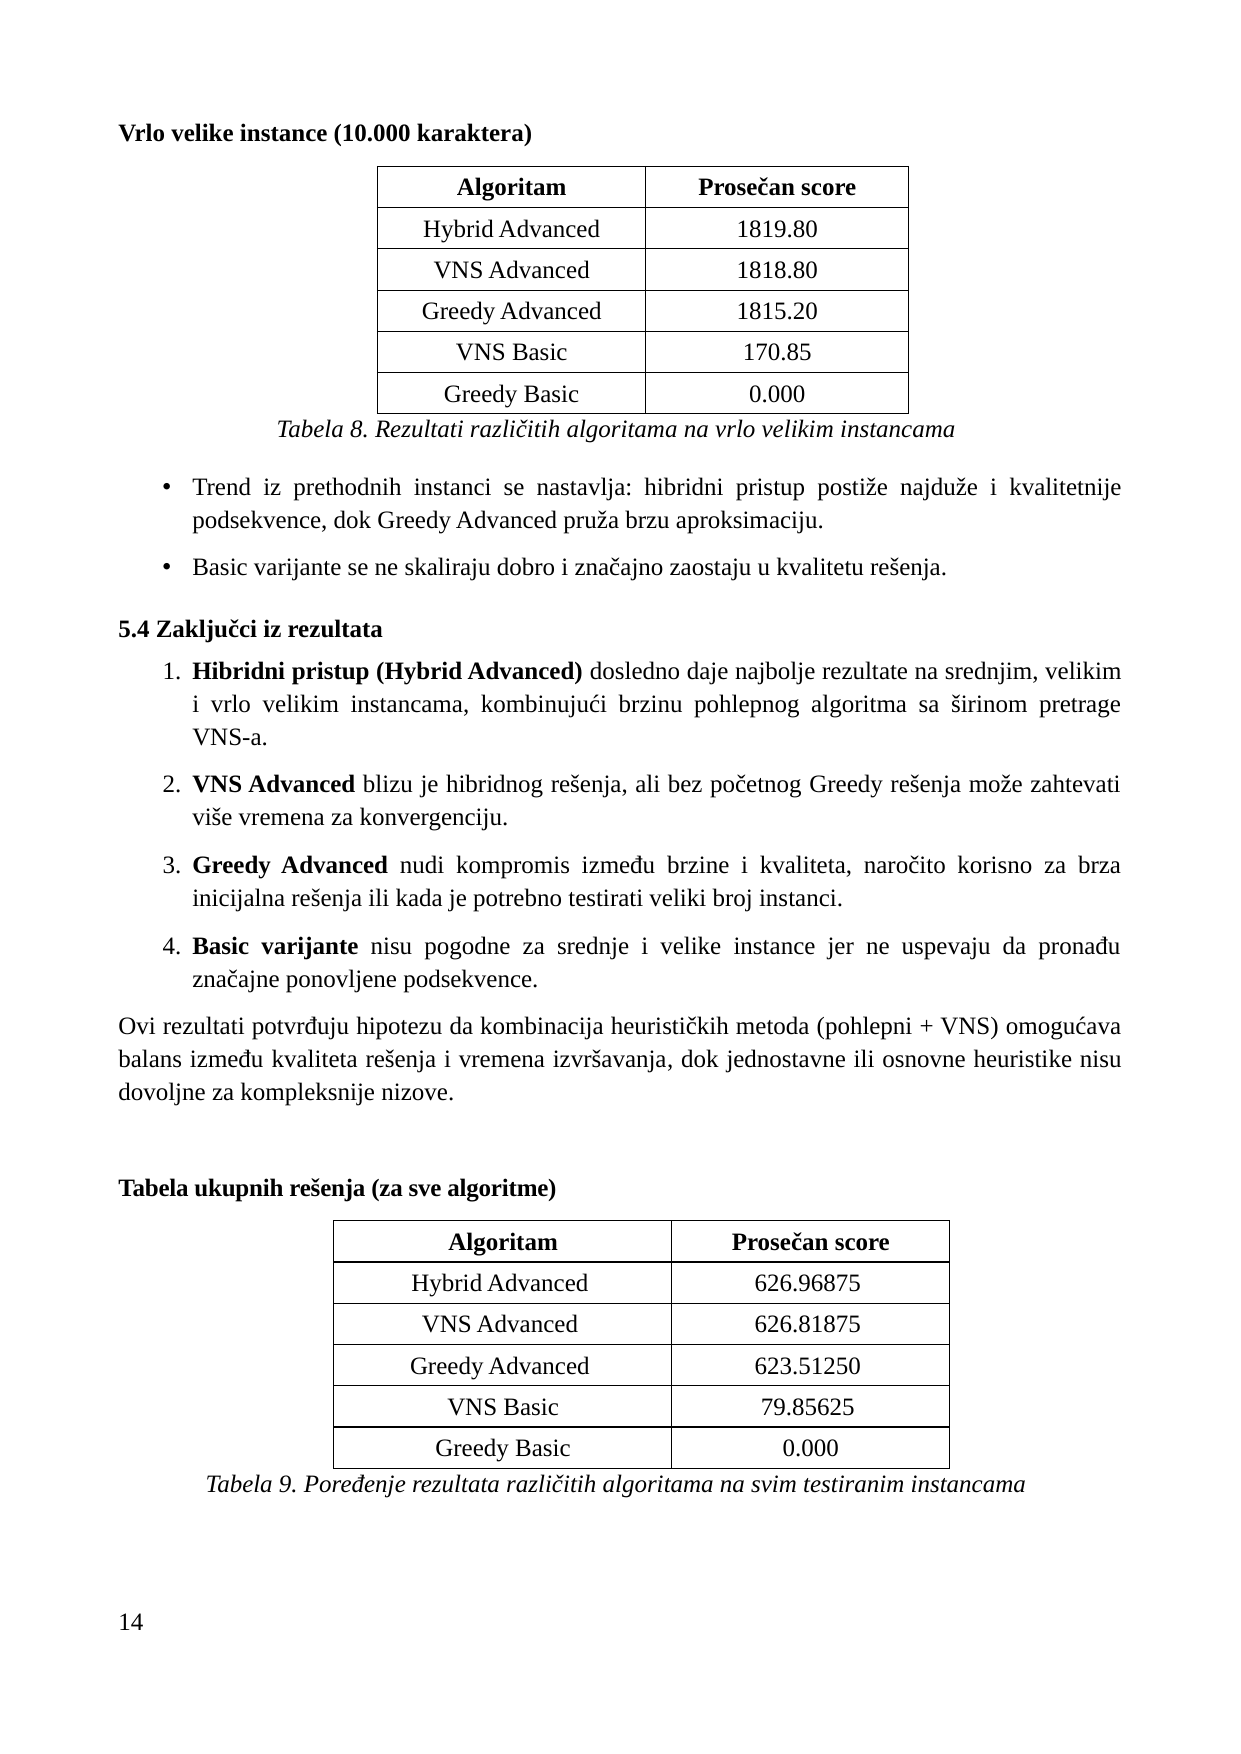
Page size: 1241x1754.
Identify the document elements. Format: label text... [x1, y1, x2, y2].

table_cell 0.000 [672, 1428, 949, 1468]
table_cell VNS Advanced [378, 249, 645, 289]
table_cell 623.51250 [672, 1345, 949, 1385]
table_cell VNS Basic [334, 1386, 671, 1426]
table_cell 0.000 [646, 373, 908, 413]
table_cell Hybrid Advanced [334, 1263, 671, 1303]
table_cell 1818.80 [646, 249, 908, 289]
table_header Prosečan score [646, 167, 908, 207]
table_cell 170.85 [646, 332, 908, 372]
table_cell Greedy Basic [334, 1428, 671, 1468]
table_cell Hybrid Advanced [378, 208, 645, 248]
table_cell 79.85625 [672, 1386, 949, 1426]
list Trend iz prethodnih instanci se nastavlja: hibridni pristup postiže najduže i kvalitetnije podsekvence, dok Greedy Advanced pruža brzu aproksimaciju. [162, 472, 1122, 533]
table_cell 1815.20 [646, 291, 908, 331]
list Hibridni pristup (Hybrid Advanced) dosledno daje najbolje rezultate na srednjim, velikim i vrlo velikim instancama, kombinujući brzinu pohlepnog algoritma sa širinom pretrage VNS-a. [162, 656, 1122, 751]
text Tabela ukupnih rešenja (za sve algoritme) [118, 1173, 1122, 1201]
table_cell Greedy Advanced [378, 291, 645, 331]
text Vrlo velike instance (10.000 karaktera) [118, 118, 1122, 147]
text Tabela 8. Rezultati različitih algoritama na vrlo velikim instancama [118, 414, 1122, 443]
table_cell 626.96875 [672, 1263, 949, 1303]
table_cell VNS Advanced [334, 1304, 671, 1344]
list VNS Advanced blizu je hibridnog rešenja, ali bez početnog Greedy rešenja može zahtevati više vremena za konvergenciju. [162, 769, 1122, 831]
table_header Prosečan score [672, 1221, 949, 1261]
list Greedy Advanced nudi kompromis između brzine i kvaliteta, naročito korisno za brza inicijalna rešenja ili kada je potrebno testirati veliki broj instanci. [162, 850, 1122, 912]
table_cell 626.81875 [672, 1304, 949, 1344]
subtitle 5.4 Zaključci iz rezultata [118, 614, 1122, 643]
list Basic varijante nisu pogodne za srednje i velike instance jer ne uspevaju da pronađu značajne ponovljene podsekvence. [162, 931, 1122, 992]
list Basic varijante se ne skaliraju dobro i značajno zaostaju u kvalitetu rešenja. [162, 552, 1122, 581]
text Ovi rezultati potvrđuju hipotezu da kombinacija heurističkih metoda (pohlepni + VNS) omogućava balans između kvaliteta rešenja i vremena izvršavanja, dok jednostavne ili osnovne heuristike nisu dovoljne za kompleksnije nizove. [118, 1011, 1122, 1106]
text Tabela 9. Poređenje rezultata različitih algoritama na svim testiranim instancama [118, 1469, 1122, 1497]
table_cell Greedy Basic [378, 373, 645, 413]
table_cell 1819.80 [646, 208, 908, 248]
table_cell Greedy Advanced [334, 1345, 671, 1385]
table_header Algoritam [334, 1221, 671, 1261]
table_header Algoritam [378, 167, 645, 207]
table_cell VNS Basic [378, 332, 645, 372]
